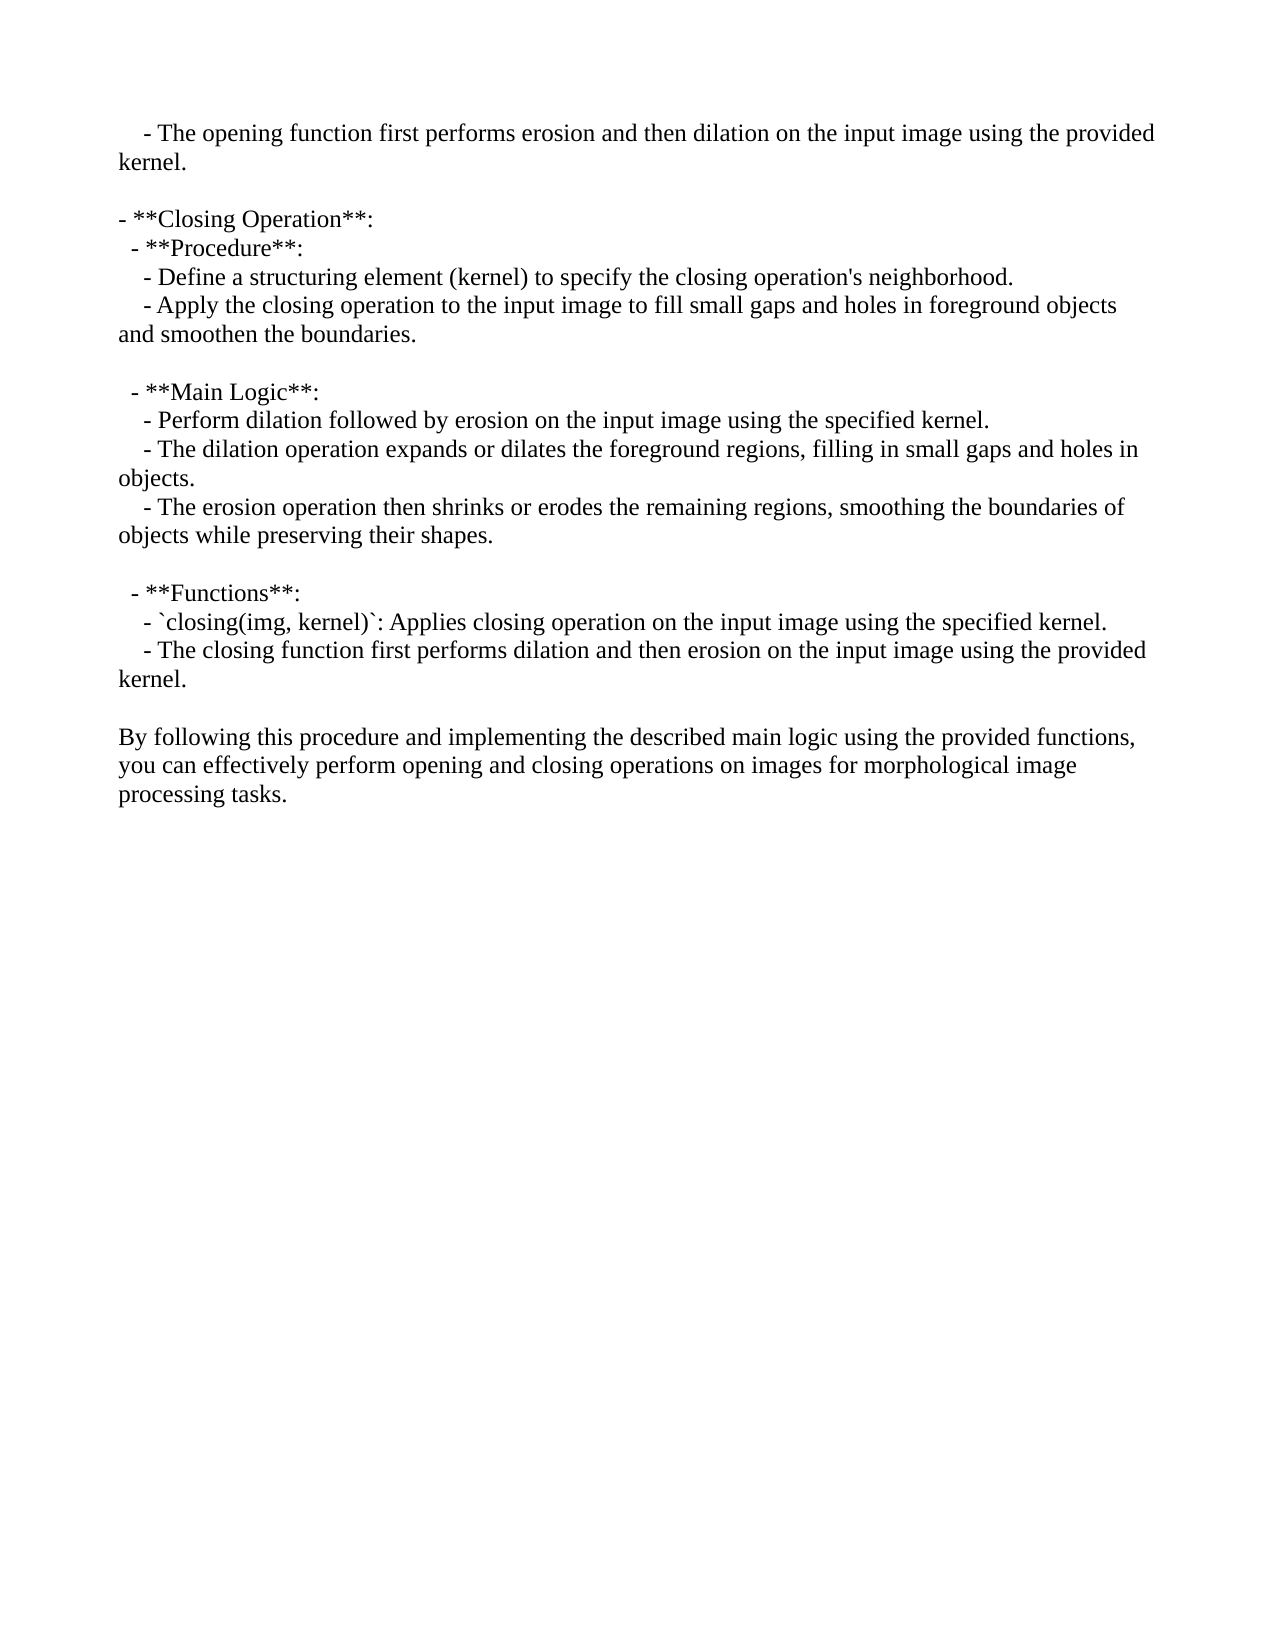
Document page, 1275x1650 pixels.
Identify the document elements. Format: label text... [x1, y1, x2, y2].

text By following this procedure and implementing the described main logic using the provided functions, you can effectively perform opening and closing operations on images for morphological image processing tasks. [118, 722, 1157, 808]
text - Perform dilation followed by erosion on the input image using the specified kernel. [118, 406, 1157, 434]
text - Define a structuring element (kernel) to specify the closing operation's neighborhood. [118, 262, 1157, 291]
text - The opening function first performs erosion and then dilation on the input image using the provided kernel. [118, 118, 1157, 176]
text - The dilation operation expands or dilates the foreground regions, filling in small gaps and holes in objects. [118, 434, 1157, 492]
text - **Procedure**: [118, 233, 1157, 262]
text - The closing function first performs dilation and then erosion on the input image using the provided kernel. [118, 636, 1157, 693]
text - **Functions**: [118, 578, 1157, 607]
text - **Main Logic**: [118, 377, 1157, 406]
text - **Closing Operation**: [118, 204, 1157, 233]
text - The erosion operation then shrinks or erodes the remaining regions, smoothing the boundaries of objects while preserving their shapes. [118, 492, 1157, 549]
text - `closing(img, kernel)`: Applies closing operation on the input image using the specified kernel. [118, 607, 1157, 636]
text - Apply the closing operation to the input image to fill small gaps and holes in foreground objects and smoothen the boundaries. [118, 291, 1157, 348]
